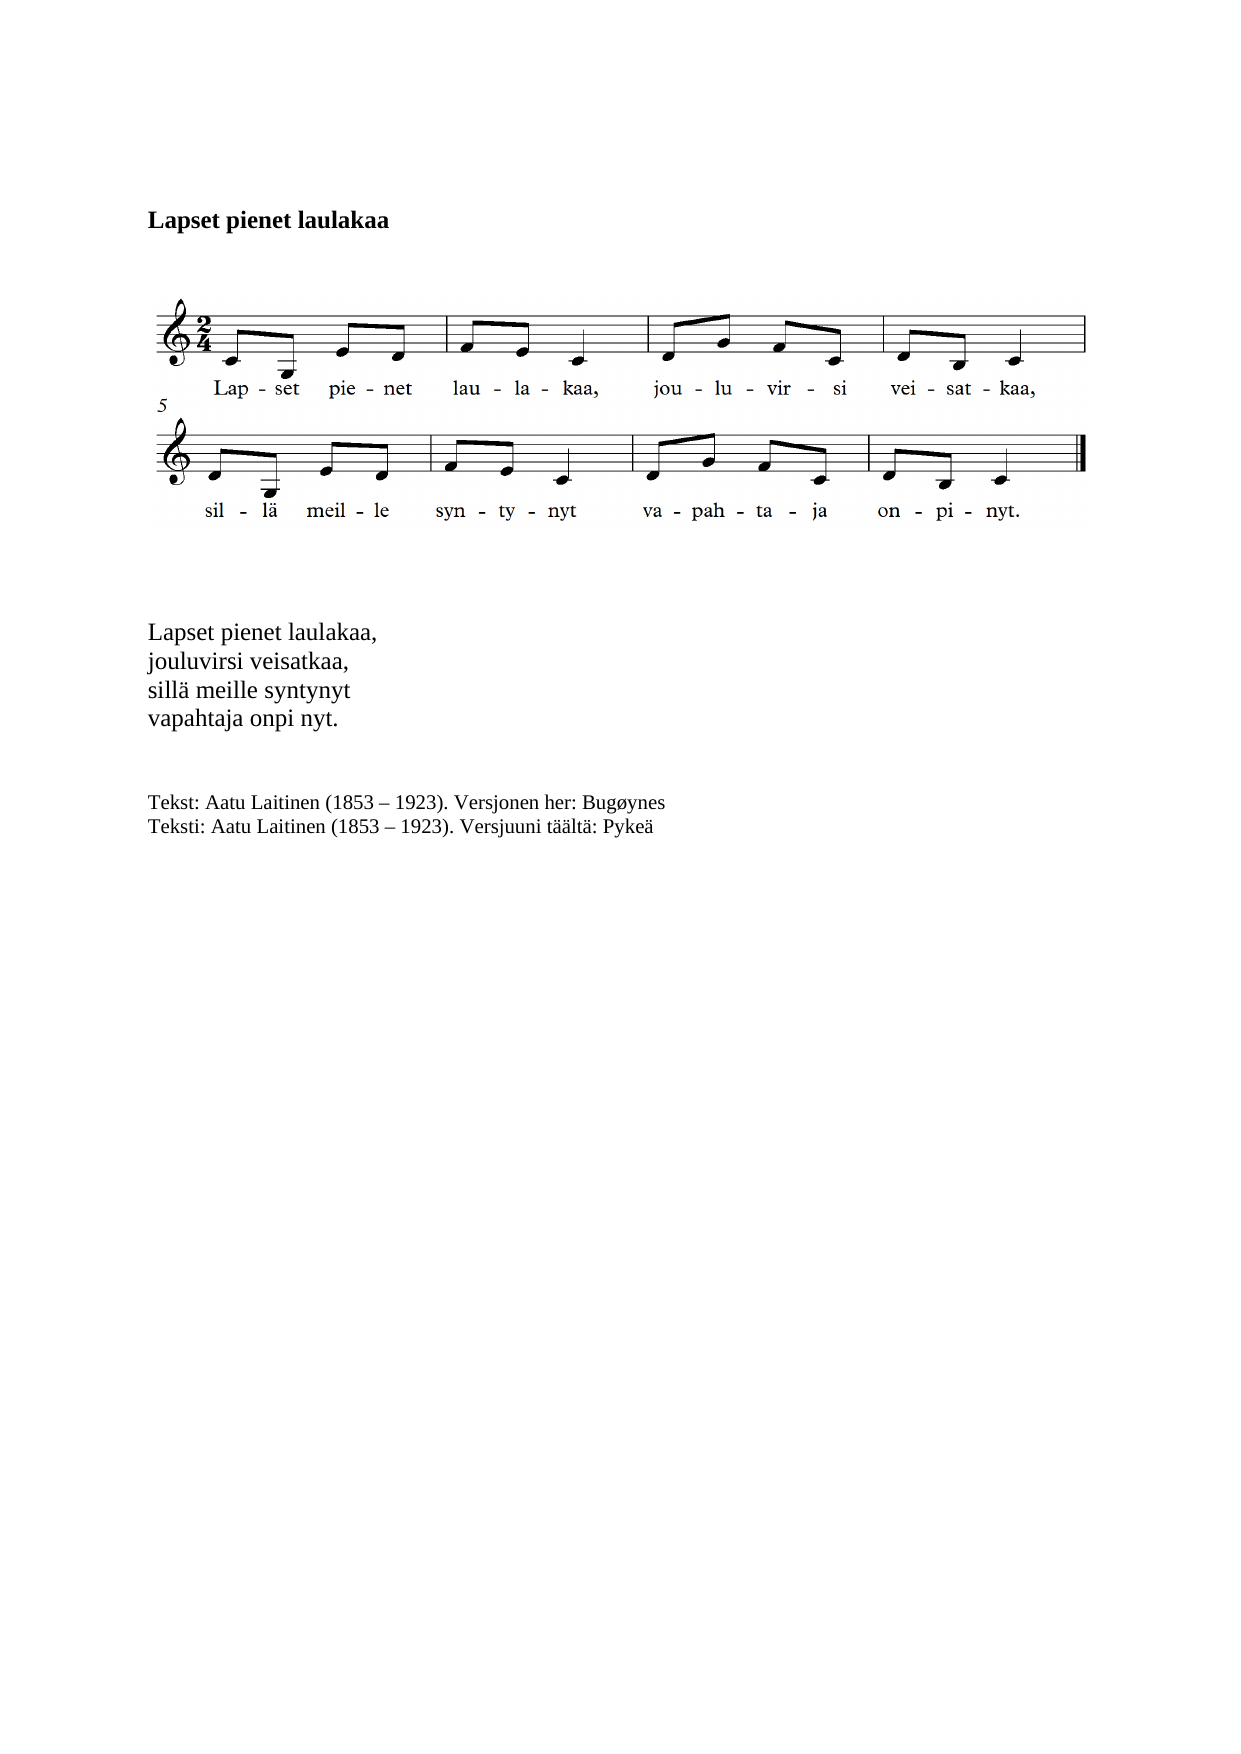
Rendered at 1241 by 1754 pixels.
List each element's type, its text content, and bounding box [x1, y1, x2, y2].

text sillä meille syntynyt [148, 675, 1093, 703]
subtitle Tekst: Aatu Laitinen (1853 – 1923). Versjonen her: Bugøynes [148, 790, 1093, 814]
picture [147, 291, 1093, 531]
text Lapset pienet laulakaa, [148, 617, 1093, 646]
text vapahtaja onpi nyt. [148, 703, 1093, 732]
text jouluvirsi veisatkaa, [148, 646, 1093, 675]
subtitle Lapset pienet laulakaa [148, 205, 1093, 234]
text Teksti: Aatu Laitinen (1853 – 1923). Versjuuni täältä: Pykeä [148, 814, 1093, 838]
